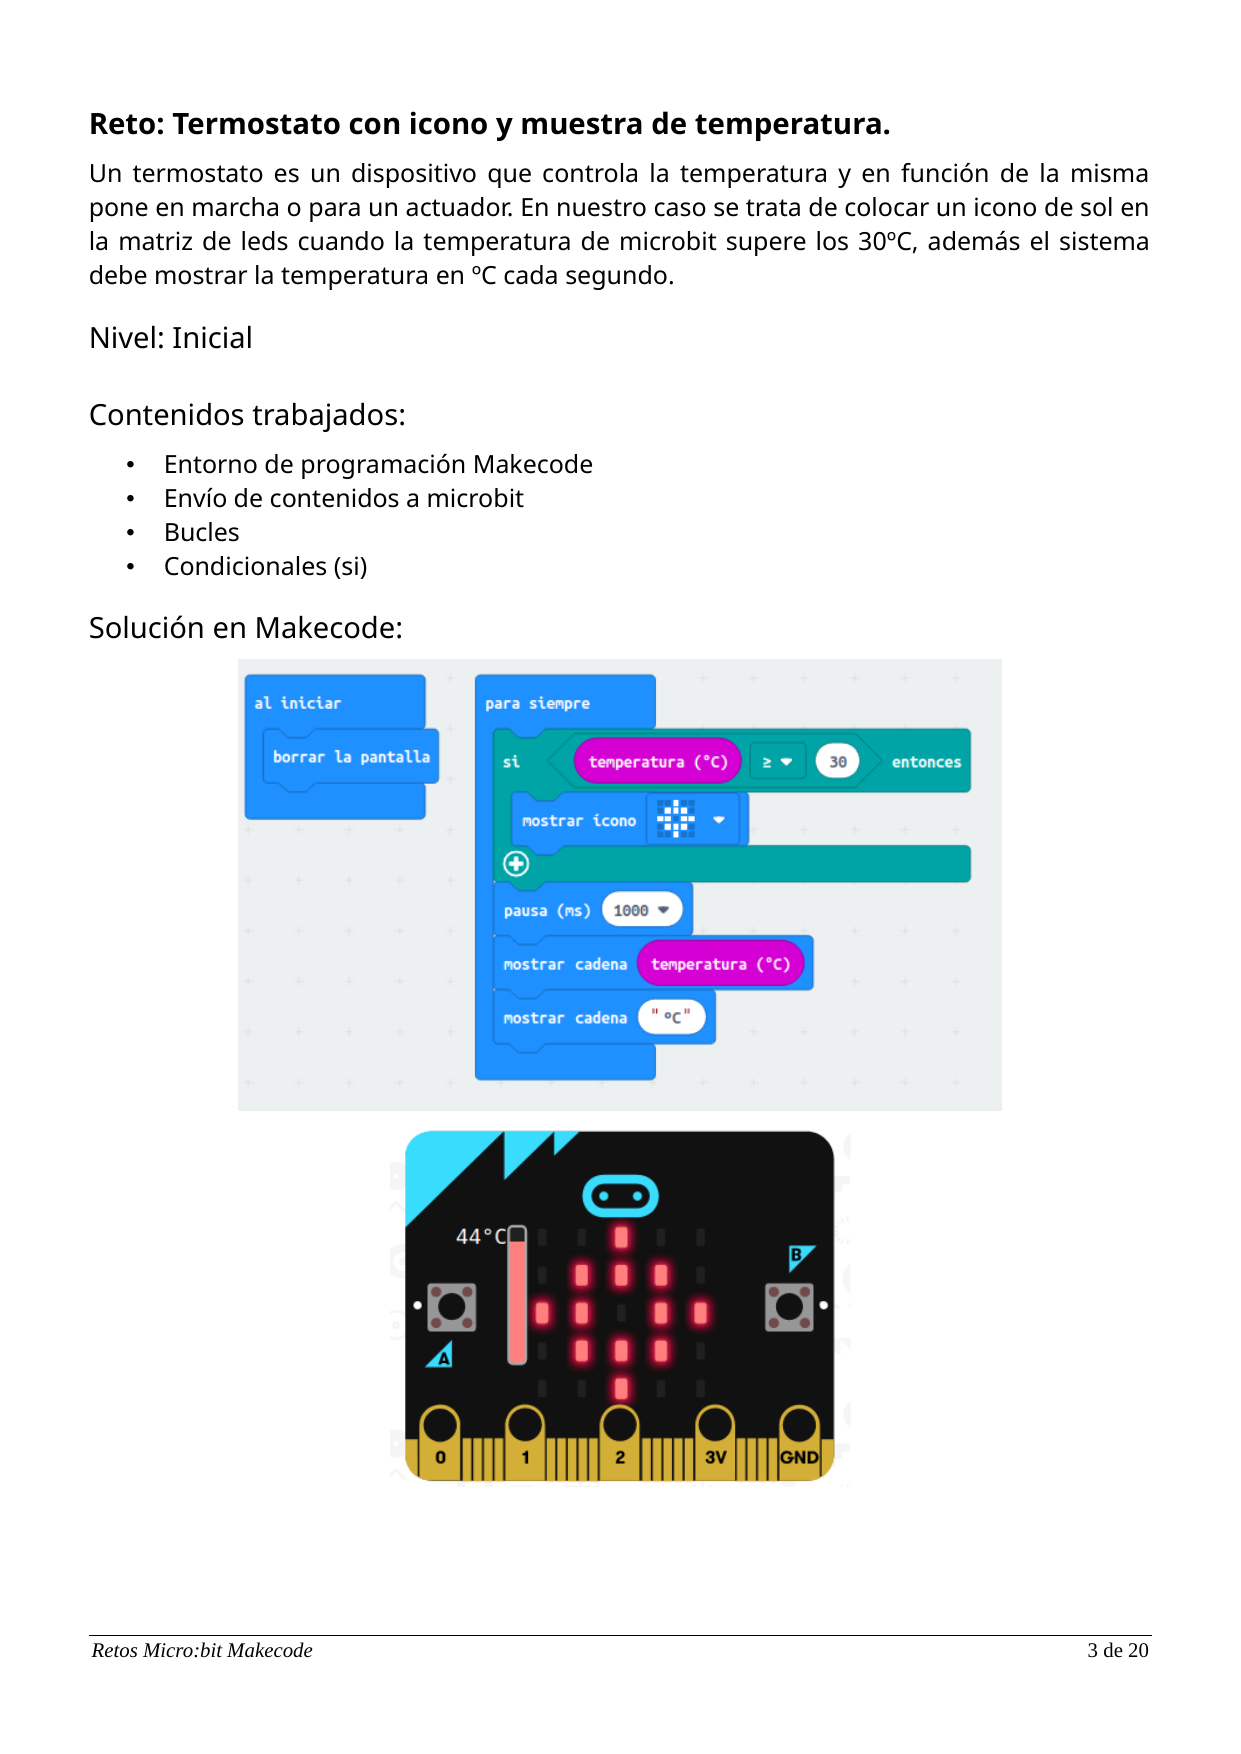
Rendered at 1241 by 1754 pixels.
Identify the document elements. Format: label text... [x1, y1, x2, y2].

list Envío de contenidos a microbit [126, 480, 1152, 514]
list Entorno de programación Makecode [126, 446, 1152, 480]
picture [238, 659, 1003, 1111]
subtitle Reto: Termostato con icono y muestra de temperatura. [88, 103, 1152, 143]
picture [389, 1126, 851, 1487]
list Condicionales (si) [126, 548, 1152, 582]
text Un termostato es un dispositivo que controla la temperatura y en función de la misma pone en marcha o para un actuador. En nuestro caso se trata de colocar un icono de sol en la matriz de leds cuando la temperatura de microbit supere los 30ºC, además el sistema debe mostrar la temperatura en ºC cada segundo. [88, 156, 1152, 292]
subtitle Contenidos trabajados: [88, 394, 1152, 434]
subtitle Solución en Makecode: [88, 607, 1152, 647]
list Bucles [126, 514, 1152, 548]
subtitle Nivel: Inicial [88, 317, 1152, 357]
